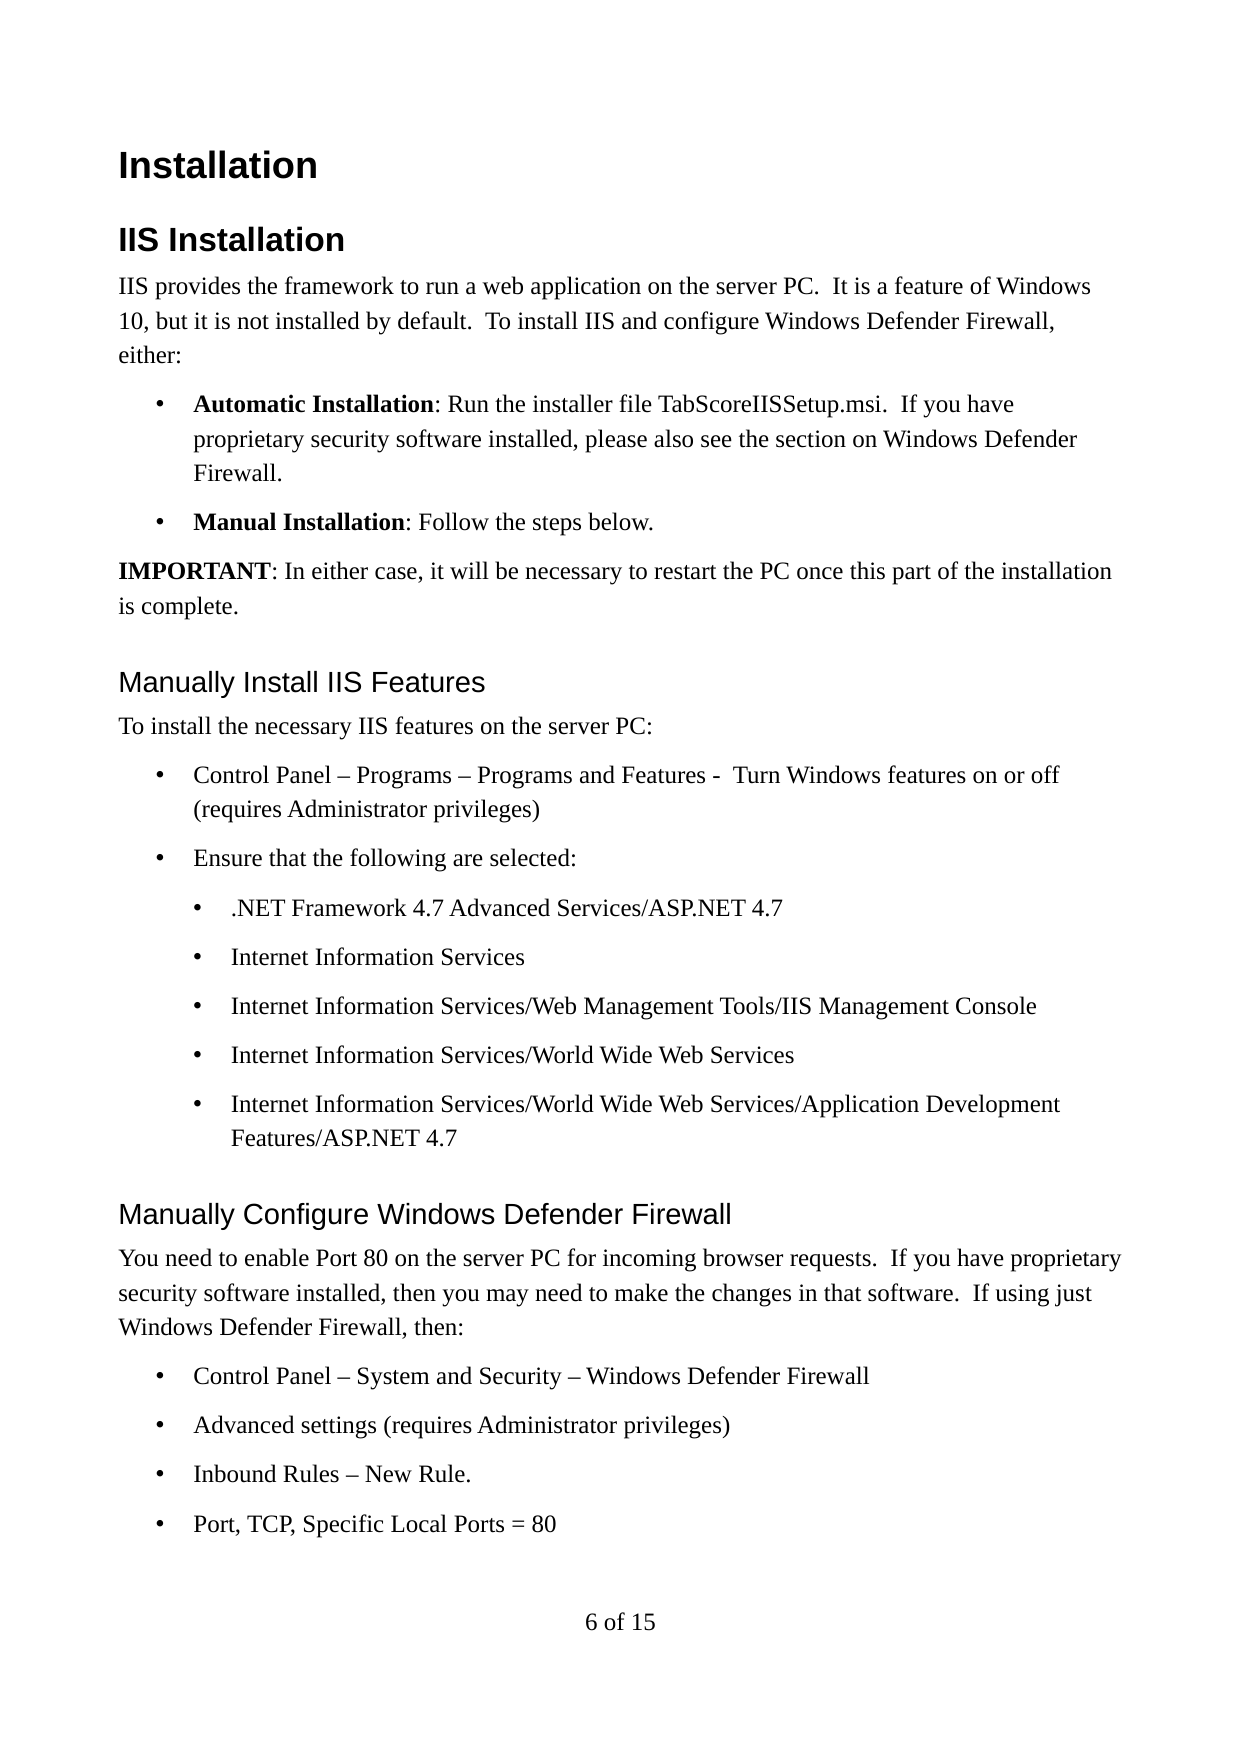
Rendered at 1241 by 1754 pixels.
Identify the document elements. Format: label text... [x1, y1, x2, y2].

text IMPORTANT: In either case, it will be necessary to restart the PC once this part of the installation is complete. [118, 556, 1122, 619]
list Internet Information Services/World Wide Web Services [193, 1040, 1122, 1068]
text IIS provides the framework to run a web application on the server PC. It is a feature of Windows 10, but it is not installed by default. To install IIS and configure Windows Defender Firewall, either: [118, 271, 1122, 369]
list Internet Information Services/Web Management Tools/IIS Management Console [193, 991, 1122, 1019]
list Manual Installation: Follow the steps below. [156, 507, 1122, 536]
list Internet Information Services [193, 942, 1122, 970]
text You need to enable Port 80 on the server PC for incoming browser requests. If you have proprietary security software installed, then you may need to make the changes in that software. If using just Windows Defender Firewall, then: [118, 1243, 1122, 1341]
list Automatic Installation: Run the installer file TabScoreIISSetup.msi. If you have proprietary security software installed, please also see the section on Windows Defender Firewall. [156, 389, 1122, 487]
list Ensure that the following are selected: [156, 843, 1122, 872]
list Port, TCP, Specific Local Ports = 80 [156, 1509, 1122, 1537]
list Control Panel – System and Security – Windows Defender Firewall [156, 1361, 1122, 1390]
subtitle Manually Install IIS Features [118, 665, 1122, 698]
text To install the necessary IIS features on the server PC: [118, 711, 1122, 740]
list Control Panel – Programs – Programs and Features - Turn Windows features on or off (requires Administrator privileges) [156, 760, 1122, 823]
subtitle Installation [118, 143, 1122, 187]
subtitle IIS Installation [118, 220, 1122, 259]
list .NET Framework 4.7 Advanced Services/ASP.NET 4.7 [193, 893, 1122, 921]
list Advanced settings (requires Administrator privileges) [156, 1411, 1122, 1439]
list Internet Information Services/World Wide Web Services/Application Development Features/ASP.NET 4.7 [193, 1089, 1122, 1152]
list Inbound Rules – New Rule. [156, 1459, 1122, 1488]
subtitle Manually Configure Windows Defender Firewall [118, 1197, 1122, 1231]
